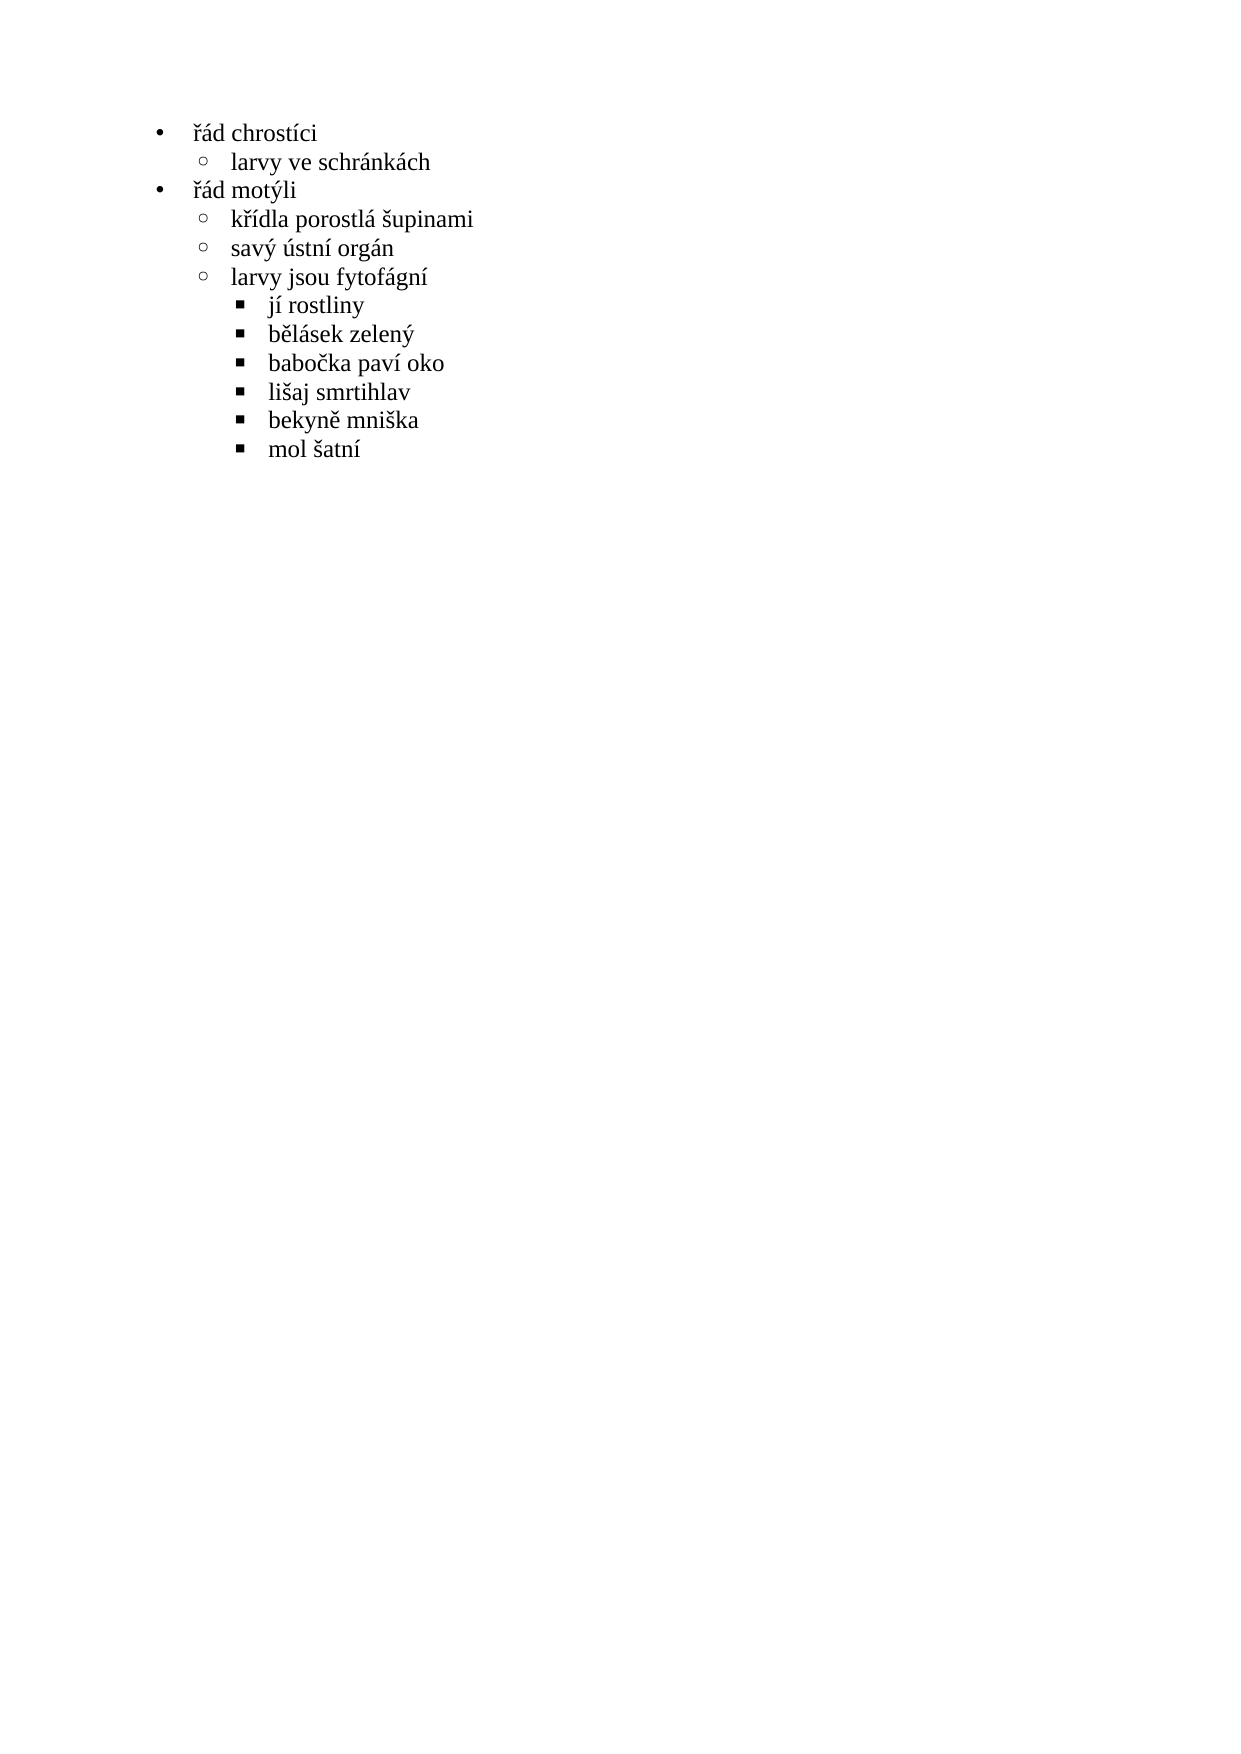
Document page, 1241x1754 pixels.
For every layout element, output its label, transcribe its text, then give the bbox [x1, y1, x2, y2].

list bekyně mniška [231, 406, 1122, 434]
list řád motýli [156, 176, 1122, 204]
list savý ústní orgán [193, 233, 1122, 262]
list řád chrostíci [156, 118, 1122, 147]
list larvy ve schránkách [193, 147, 1122, 176]
list larvy jsou fytofágní [193, 262, 1122, 291]
list jí rostliny [231, 291, 1122, 319]
list lišaj smrtihlav [231, 377, 1122, 406]
list křídla porostlá šupinami [193, 204, 1122, 233]
list babočka paví oko [231, 348, 1122, 377]
list mol šatní [231, 434, 1122, 463]
list bělásek zelený [231, 319, 1122, 348]
